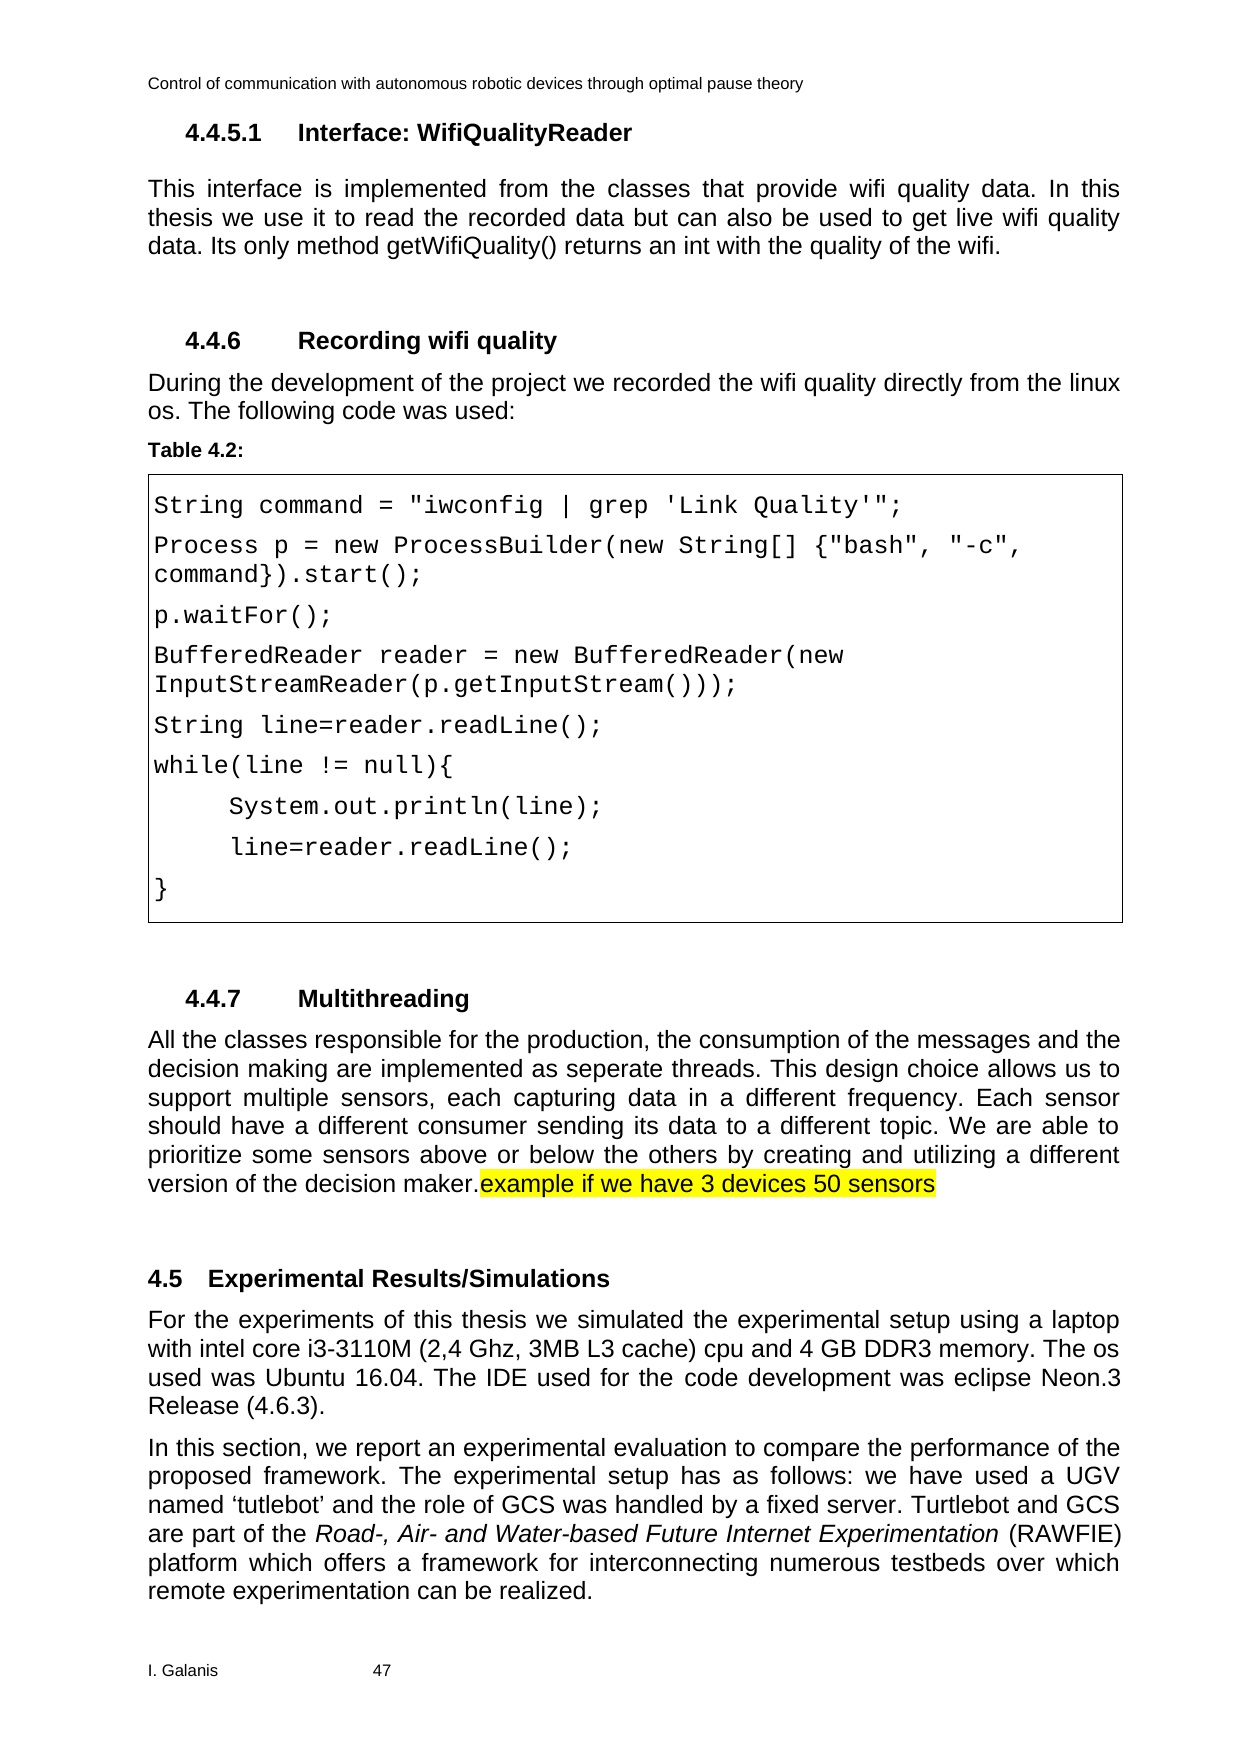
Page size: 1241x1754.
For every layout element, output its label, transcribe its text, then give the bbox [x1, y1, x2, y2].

text For the experiments of this thesis we simulated the experimental setup using a laptop with intel core i3-3110M (2,4 Ghz, 3MB L3 cache) cpu and 4 GB DDR3 memory. The os used was Ubuntu 16.04. The IDE used for the code development was eclipse Neon.3 Release (4.6.3). [148, 1305, 1122, 1420]
subtitle Multithreading [185, 984, 1047, 1012]
subtitle Recording wifi quality [185, 326, 1047, 355]
table_header String command = "iwconfig | grep 'Link Quality'"; Process p = new ProcessBuilder(new String[] {"bash", "-c", command}).start(); p.waitFor(); BufferedReader reader = new BufferedReader(new InputStreamReader(p.getInputStream())); String line=reader.readLine(); while(line != null){ System.out.println(line); line=reader.readLine(); } [149, 475, 1122, 922]
subtitle Interface: WifiQualityReader [185, 118, 1047, 147]
text This interface is implemented from the classes that provide wifi quality data. In this thesis we use it to read the recorded data but can also be used to get live wifi quality data. Its only method getWifiQuality() returns an int with the quality of the wifi. [148, 174, 1122, 260]
text Table 4.2: [148, 437, 1122, 461]
text In this section, we report an experimental evaluation to compare the performance of the proposed framework. The experimental setup has as follows: we have used a UGV named ‘tutlebot’ and the role of GCS was handled by a fixed server. Turtlebot and GCS are part of the Road-, Air- and Water-based Future Internet Experimentation (RAWFIE) platform which offers a framework for interconnecting numerous testbeds over which remote experimentation can be realized. [148, 1432, 1122, 1605]
subtitle Experimental Results/Simulations [148, 1264, 1122, 1292]
text All the classes responsible for the production, the consumption of the messages and the decision making are implemented as seperate threads. This design choice allows us to support multiple sensors, each capturing data in a different frequency. Each sensor should have a different consumer sending its data to a different topic. We are able to prioritize some sensors above or below the others by creating and utilizing a different version of the decision maker.example if we have 3 devices 50 sensors [148, 1025, 1122, 1197]
text During the development of the project we recorded the wifi quality directly from the linux os. The following code was used: [148, 367, 1122, 425]
